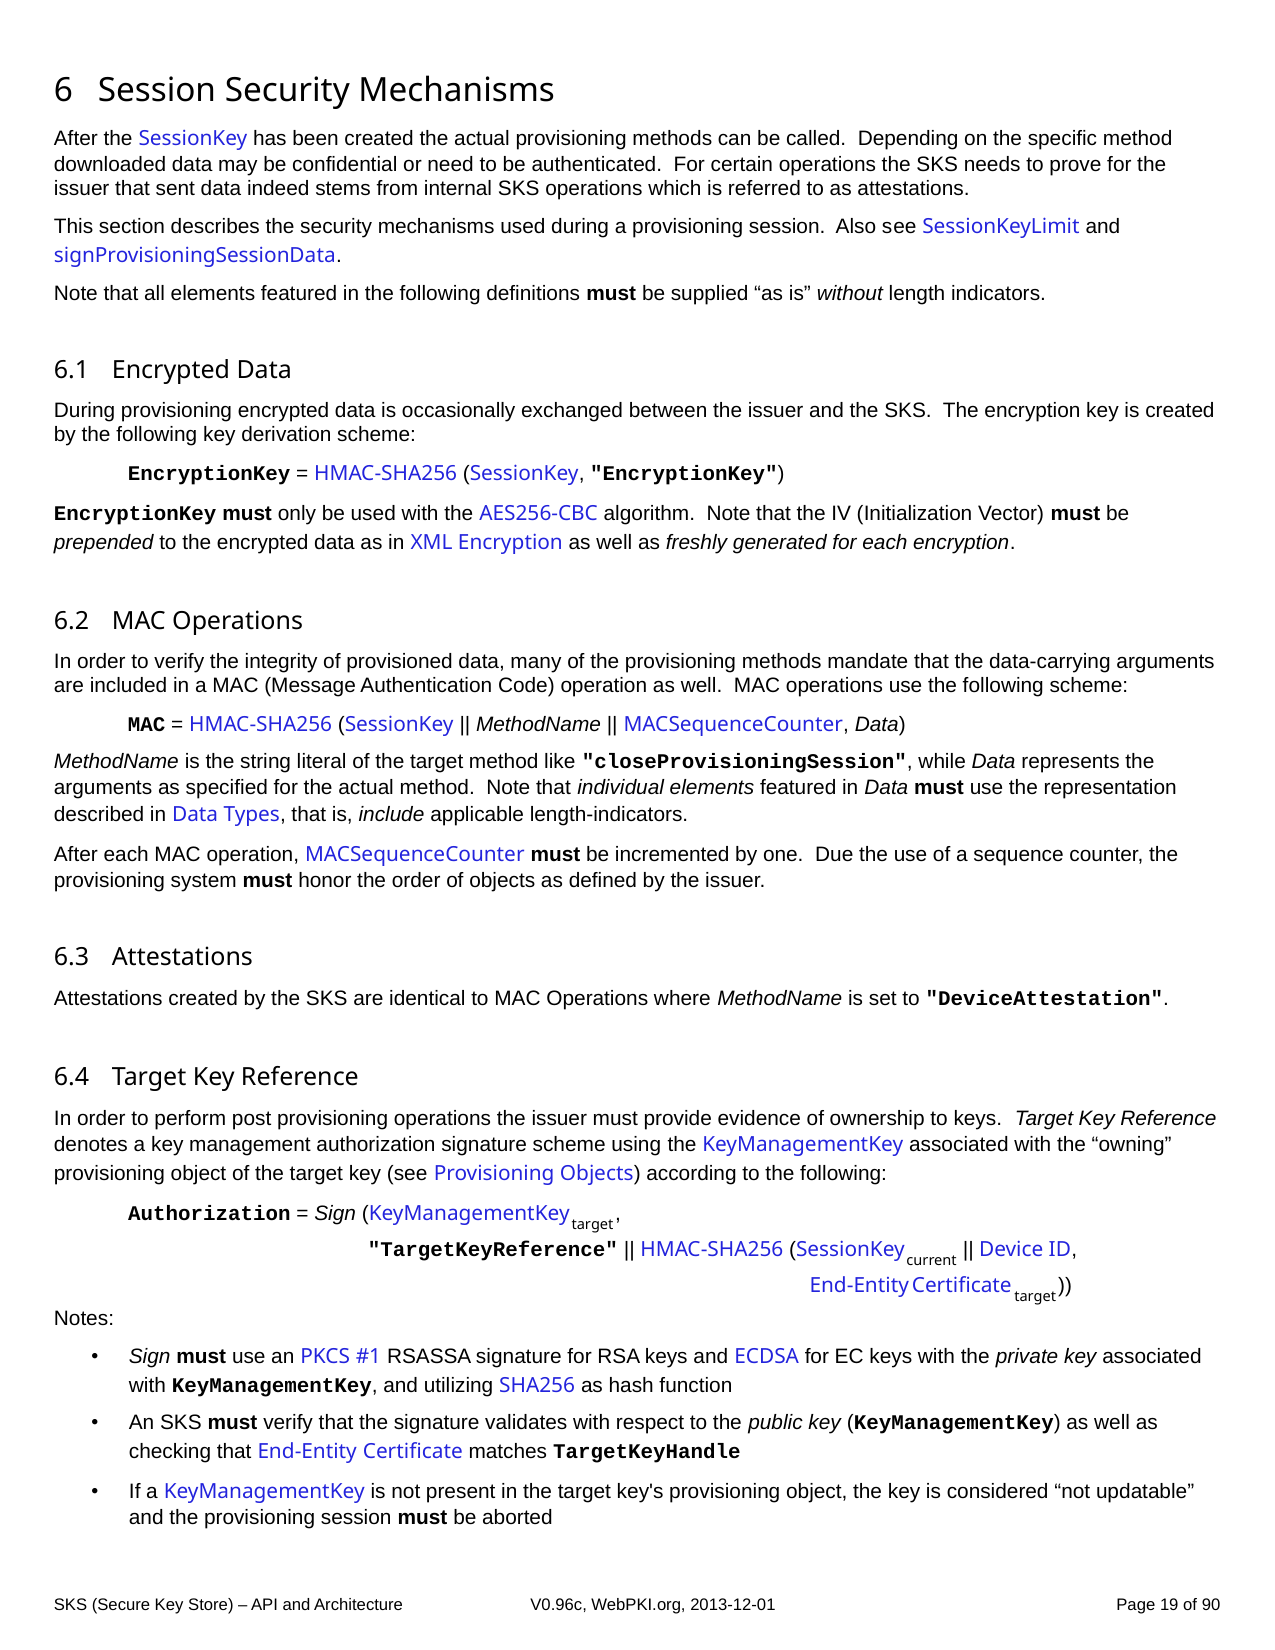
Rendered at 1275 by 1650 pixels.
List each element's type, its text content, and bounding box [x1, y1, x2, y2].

text EncryptionKey = HMAC-SHA256 (SessionKey, "EncryptionKey") [54, 458, 1221, 486]
text Note that all elements featured in the following definitions must be supplied “as is” without length indicators. [54, 280, 1221, 304]
list If a KeyManagementKey is not present in the target key's provisioning object, the key is considered “not updatable” and the provisioning session must be aborted [91, 1476, 1221, 1529]
text Notes: [54, 1306, 1221, 1330]
subtitle Encrypted Data [54, 352, 1221, 386]
subtitle Attestations [54, 939, 1221, 973]
subtitle Target Key Reference [54, 1059, 1221, 1093]
text End-Entity Certificate target )) [54, 1270, 1221, 1306]
text In order to verify the integrity of provisioned data, many of the provisioning methods mandate that the data-carrying arguments are included in a MAC (Message Authentication Code) operation as well. MAC operations use the following scheme: [54, 649, 1221, 697]
text This section describes the security mechanisms used during a provisioning session. Also see SessionKeyLimit and signProvisioningSessionData. [54, 212, 1221, 268]
text In order to perform post provisioning operations the issuer must provide evidence of ownership to keys. Target Key Reference denotes a key management authorization signature scheme using the KeyManagementKey associated with the “owning” provisioning object of the target key (see Provisioning Objects) according to the following: [54, 1105, 1221, 1186]
subtitle Session Security Mechanisms [54, 66, 1221, 111]
text MethodName is the string literal of the target method like "closeProvisioningSession", while Data represents the arguments as specified for the actual method. Note that individual elements featured in Data must use the representation described in Data Types, that is, include applicable length-indicators. [54, 749, 1221, 827]
text During provisioning encrypted data is occasionally exchanged between the issuer and the SKS. The encryption key is created by the following key derivation scheme: [54, 398, 1221, 446]
text Attestations created by the SKS are identical to MAC Operations where MethodName is set to "DeviceAttestation". [54, 986, 1221, 1011]
list Sign must use an PKCS #1 RSASSA signature for RSA keys and ECDSA for EC keys with the private key associated with KeyManagementKey, and utilizing SHA256 as hash function [91, 1341, 1221, 1398]
list An SKS must verify that the signature validates with respect to the public key (KeyManagementKey) as well as checking that End-Entity Certificate matches TargetKeyHandle [91, 1410, 1221, 1464]
text After the SessionKey has been created the actual provisioning methods can be called. Depending on the specific method downloaded data may be confidential or need to be authenticated. For certain operations the SKS needs to prove for the issuer that sent data indeed stems from internal SKS operations which is referred to as attestations. [54, 123, 1221, 200]
text EncryptionKey must only be used with the AES256-CBC algorithm. Note that the IV (Initialization Vector) must be prepended to the encrypted data as in XML Encryption as well as freshly generated for each encryption. [54, 498, 1221, 555]
text MAC = HMAC-SHA256 (SessionKey || MethodName || MACSequenceCounter, Data) [54, 709, 1221, 737]
subtitle MAC Operations [54, 603, 1221, 637]
text After each MAC operation, MACSequenceCounter must be incremented by one. Due the use of a sequence counter, the provisioning system must honor the order of objects as defined by the issuer. [54, 839, 1221, 892]
text Authorization = Sign (KeyManagementKey target , "TargetKeyReference" || HMAC-SHA256 (SessionKey current || Device ID, [54, 1198, 1221, 1270]
